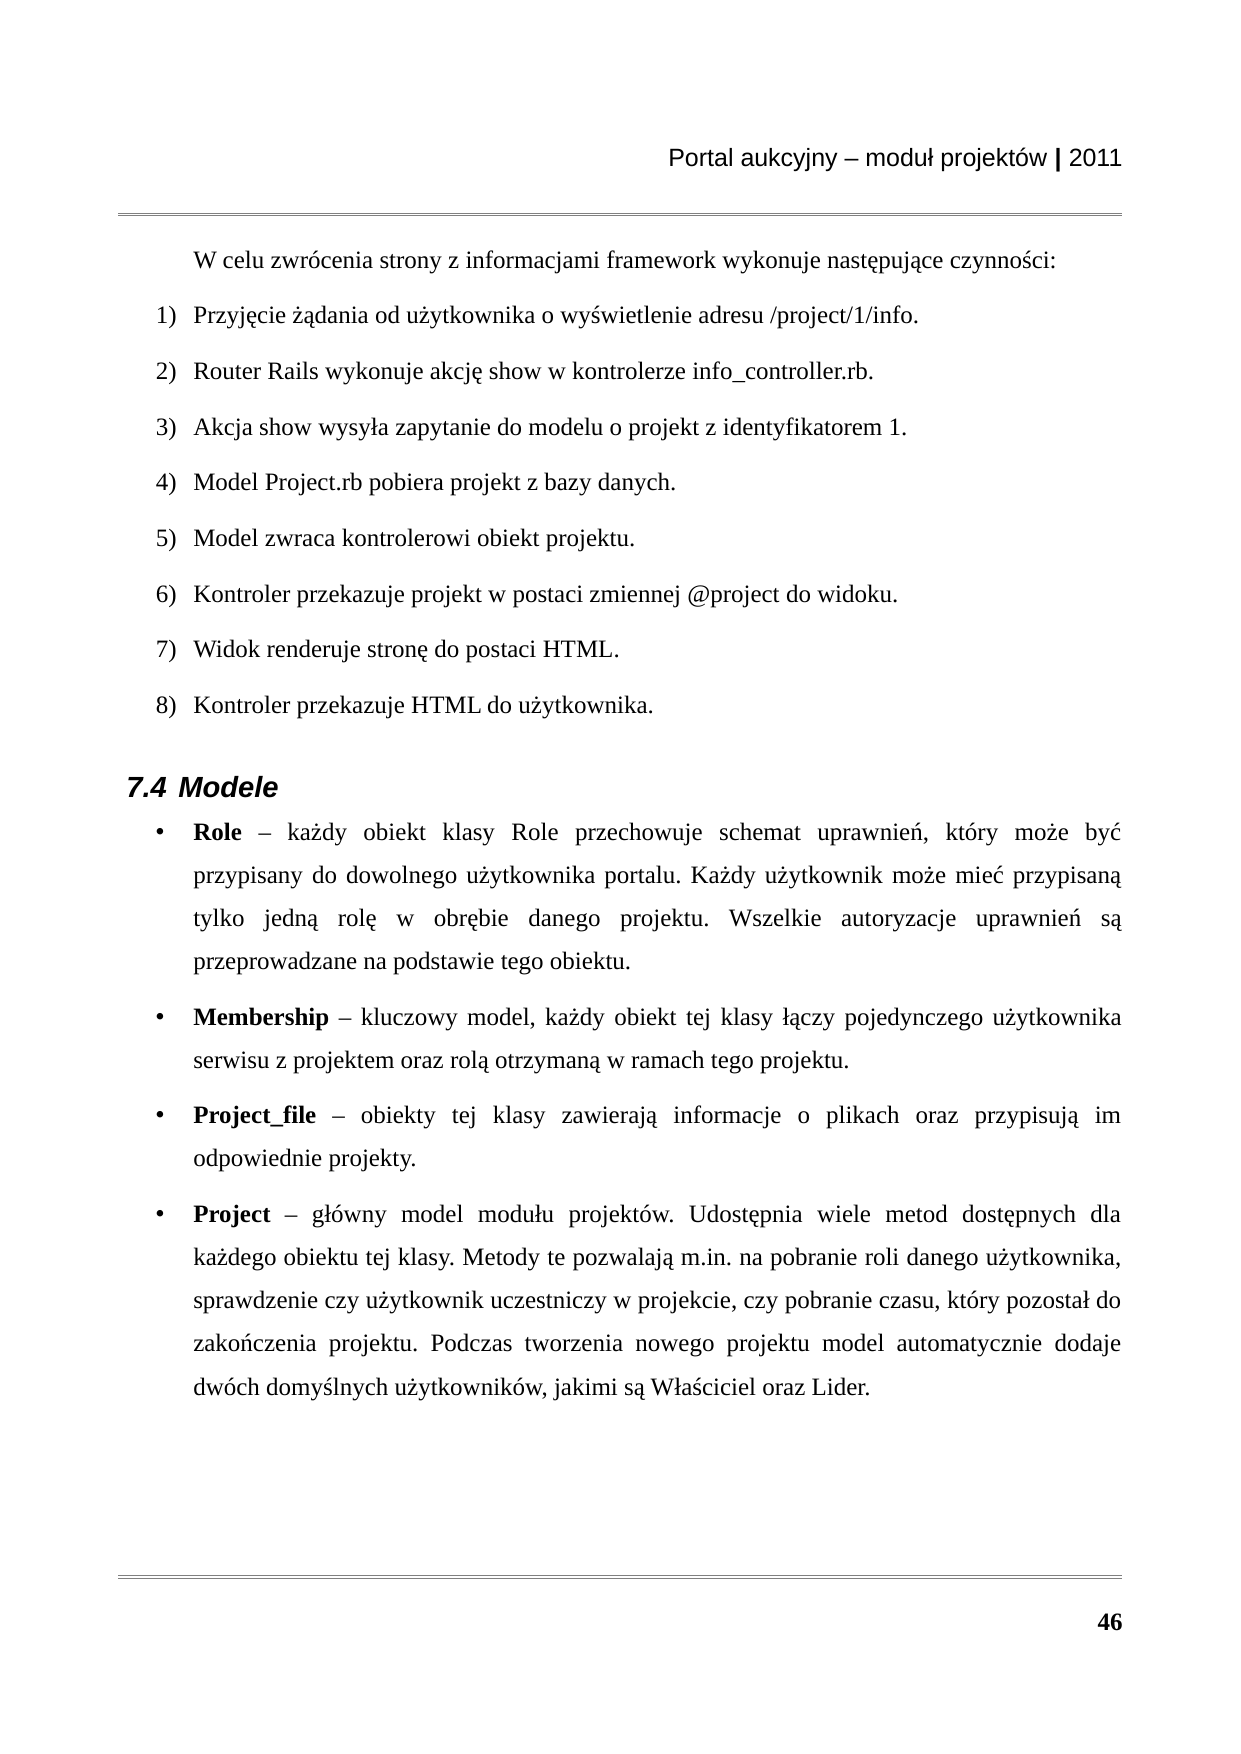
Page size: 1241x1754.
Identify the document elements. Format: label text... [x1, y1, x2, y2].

subtitle Modele [118, 771, 1122, 804]
list Role – każdy obiekt klasy Role przechowuje schemat uprawnień, który może być przypisany do dowolnego użytkownika portalu. Każdy użytkownik może mieć przypisaną tylko jedną rolę w obrębie danego projektu. Wszelkie autoryzacje uprawnień są przeprowadzane na podstawie tego obiektu. [156, 817, 1122, 975]
list Project – główny model modułu projektów. Udostępnia wiele metod dostępnych dla każdego obiektu tej klasy. Metody te pozwalają m.in. na pobranie roli danego użytkownika, sprawdzenie czy użytkownik uczestniczy w projekcie, czy pobranie czasu, który pozostał do zakończenia projektu. Podczas tworzenia nowego projektu model automatycznie dodaje dwóch domyślnych użytkowników, jakimi są Właściciel oraz Lider. [156, 1199, 1122, 1400]
list Przyjęcie żądania od użytkownika o wyświetlenie adresu /project/1/info. [156, 301, 1122, 329]
list Membership – kluczowy model, każdy obiekt tej klasy łączy pojedynczego użytkownika serwisu z projektem oraz rolą otrzymaną w ramach tego projektu. [156, 1002, 1122, 1073]
list Router Rails wykonuje akcję show w kontrolerze info_controller.rb. [156, 356, 1122, 385]
text W celu zwrócenia strony z informacjami framework wykonuje następujące czynności: [118, 245, 1122, 274]
list Model zwraca kontrolerowi obiekt projektu. [156, 523, 1122, 552]
list Akcja show wysyła zapytanie do modelu o projekt z identyfikatorem 1. [156, 412, 1122, 441]
list Project_file – obiekty tej klasy zawierają informacje o plikach oraz przypisują im odpowiednie projekty. [156, 1100, 1122, 1172]
list Kontroler przekazuje projekt w postaci zmiennej @project do widoku. [156, 579, 1122, 607]
list Kontroler przekazuje HTML do użytkownika. [156, 690, 1122, 719]
list Model Project.rb pobiera projekt z bazy danych. [156, 467, 1122, 496]
list Widok renderuje stronę do postaci HTML. [156, 634, 1122, 663]
